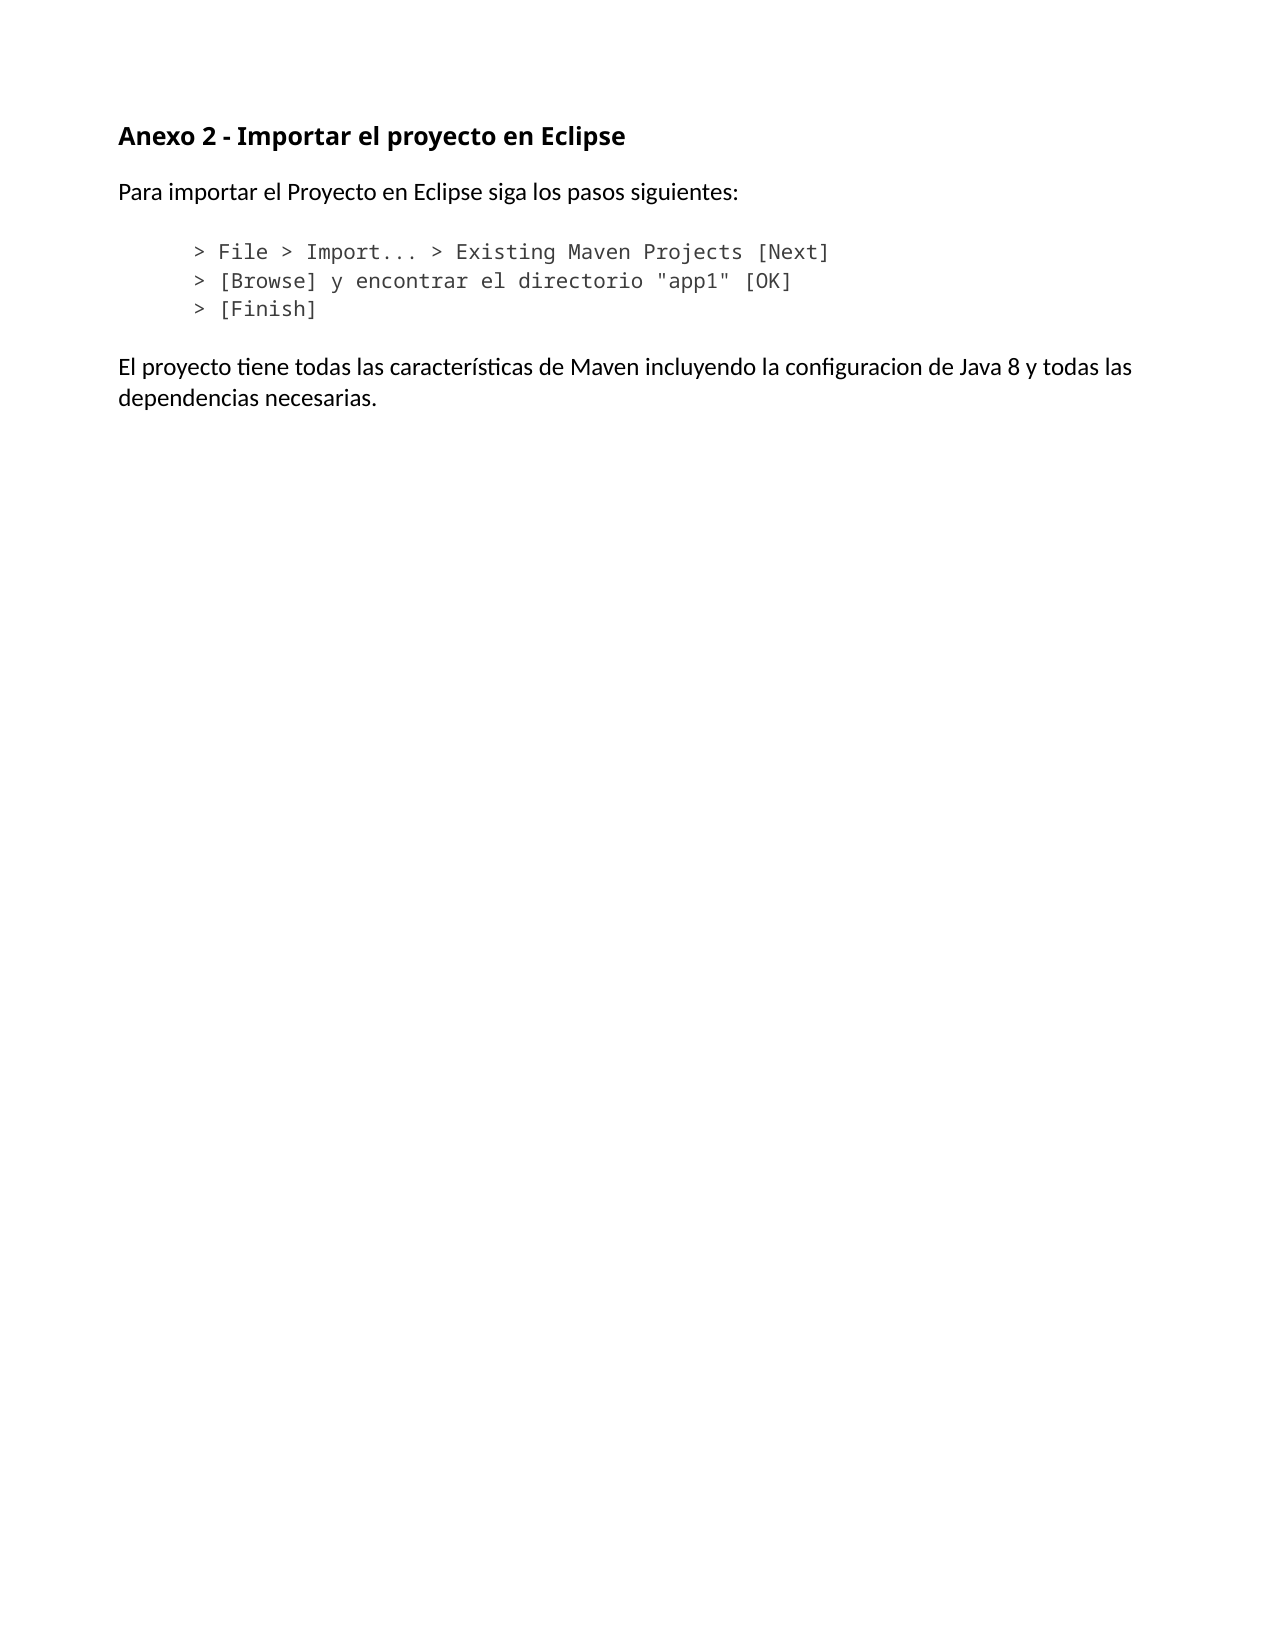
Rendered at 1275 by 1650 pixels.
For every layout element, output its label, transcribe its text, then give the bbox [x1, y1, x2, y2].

text El proyecto tiene todas las características de Maven incluyendo la configuracion de Java 8 y todas las dependencias necesarias. [118, 351, 1157, 412]
text Anexo 2 - Importar el proyecto en Eclipse [118, 118, 1157, 152]
text > File > Import... > Existing Maven Projects [Next] [193, 237, 1157, 266]
text > [Browse] y encontrar el directorio "app1" [OK] [193, 266, 1157, 294]
text Para importar el Proyecto en Eclipse siga los pasos siguientes: [118, 176, 1157, 207]
text > [Finish] [193, 294, 1157, 323]
